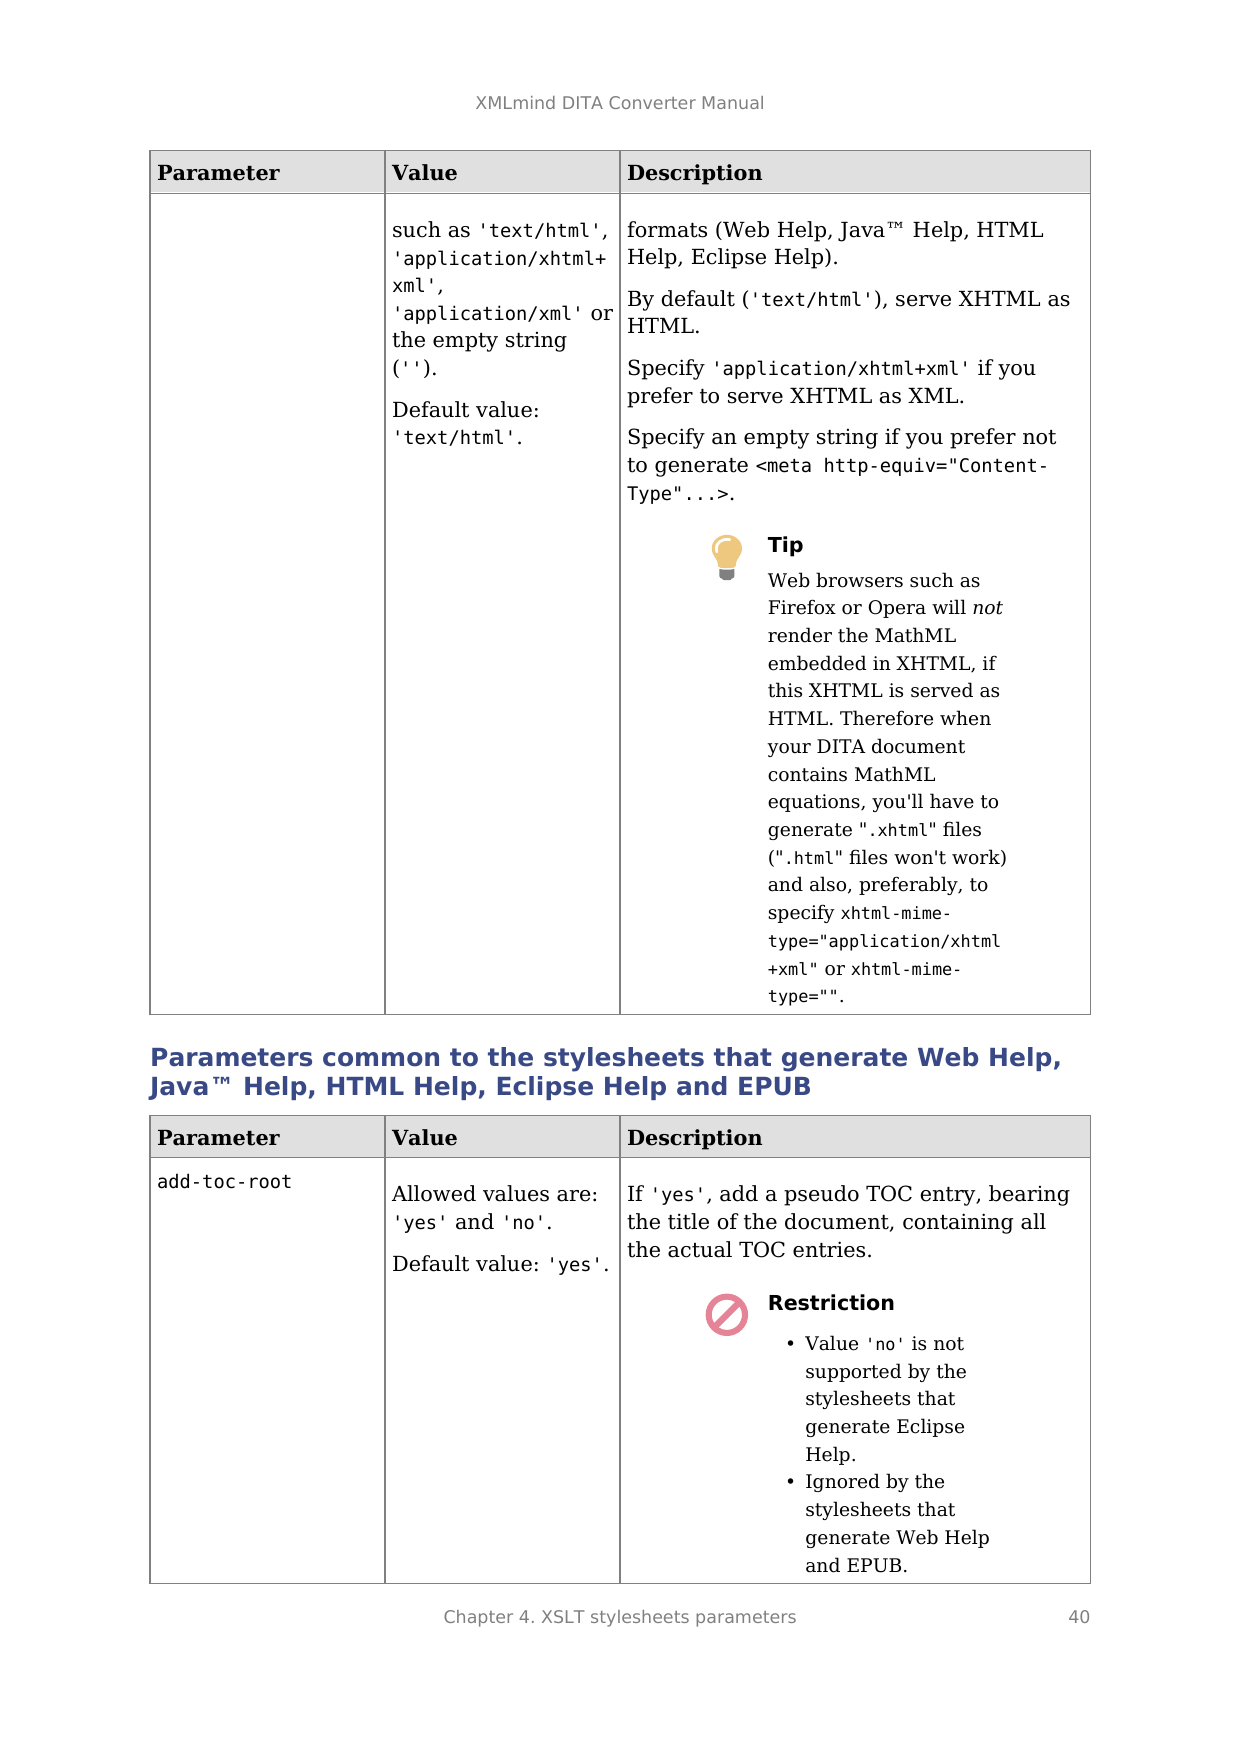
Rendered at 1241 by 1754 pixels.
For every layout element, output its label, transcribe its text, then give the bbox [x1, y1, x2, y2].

table_cell add-toc-root [151, 1158, 384, 1583]
table_header Parameter [151, 151, 384, 192]
table_cell If 'yes', add a pseudo TOC entry, bearing the title of the document, containing all the actual TOC entries. [621, 1158, 1090, 1583]
table_header Description [621, 1116, 1090, 1157]
table_header [702, 533, 768, 1007]
table_header Tip Web browsers such as Firefox or Opera will not render the MathML embedded in XHTML, if this XHTML is served as HTML. Therefore when your DITA document contains MathML equations, you'll have to generate ".xhtml" files (".html" files won't work) and also, preferably, to specify xhtml-mime-type="application/xhtml+xml" or xhtml-mime-type="". [768, 533, 1008, 1007]
table_header Value [386, 151, 619, 192]
table_header Parameter [151, 1116, 384, 1157]
table_header Value [386, 1116, 619, 1157]
table_header Description [621, 151, 1090, 192]
text Parameters common to the stylesheets that generate Web Help, Java™ Help, HTML Help, Eclipse Help and EPUB [150, 1043, 1090, 1101]
table_cell Allowed values are: 'yes' and 'no'. Default value: 'yes'. [386, 1158, 619, 1583]
table_header [702, 1290, 768, 1576]
table_header Restriction Value 'no' is not supported by the stylesheets that generate Eclipse Help. Ignored by the stylesheets that generate Web Help and EPUB. [768, 1290, 1008, 1576]
table_cell [151, 194, 384, 1014]
table_cell formats (Web Help, Java™ Help, HTML Help, Eclipse Help). By default ('text/html'), serve XHTML as HTML. Specify 'application/xhtml+xml' if you prefer to serve XHTML as XML. Specify an empty string if you prefer not to generate <meta http-equiv="Content-Type"...>. [621, 194, 1090, 1014]
table_cell such as 'text/html', 'application/xhtml+xml', 'application/xml' or the empty string (''). Default value: 'text/html'. [386, 194, 619, 1014]
